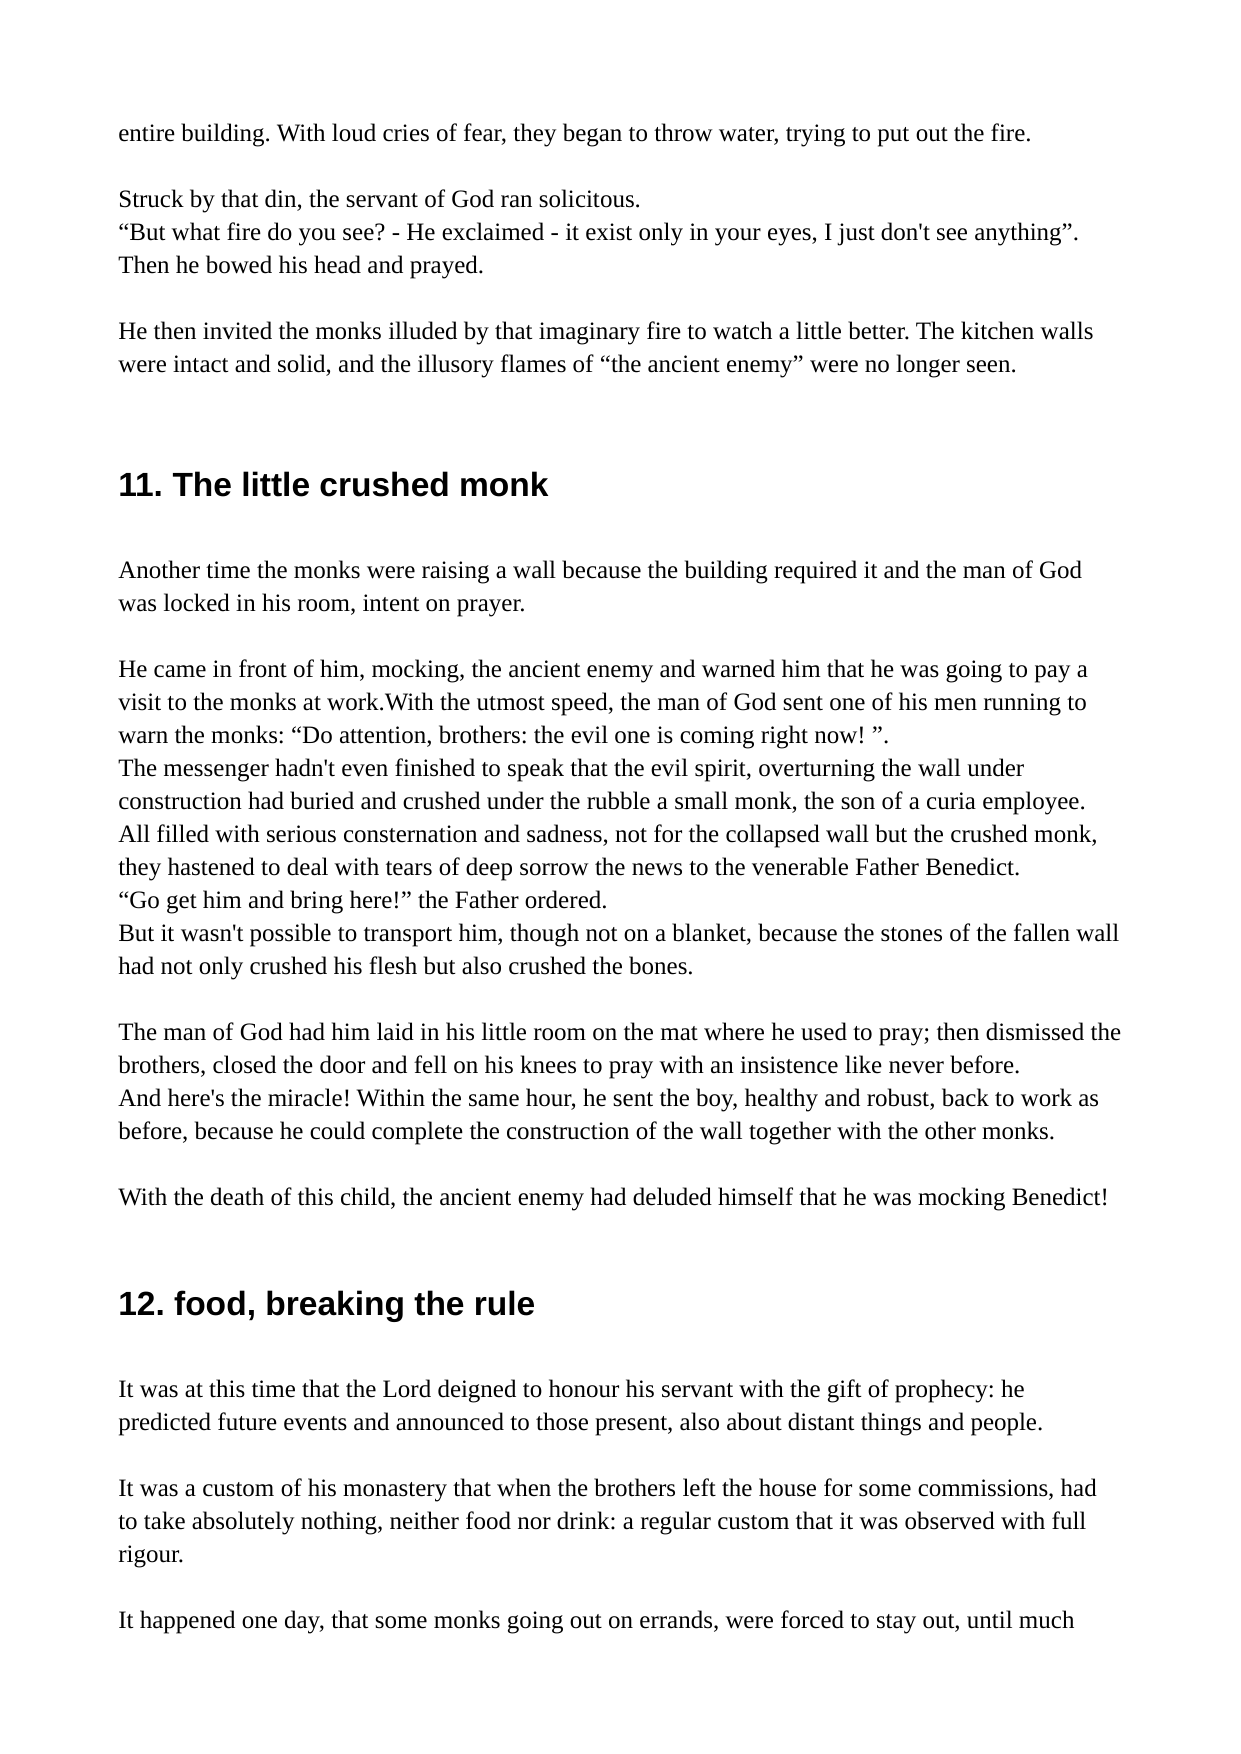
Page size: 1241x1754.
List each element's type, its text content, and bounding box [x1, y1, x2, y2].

text Another time the monks were raising a wall because the building required it and the man of God was locked in his room, intent on prayer. He came in front of him, mocking, the ancient enemy and warned him that he was going to pay a visit to the monks at work.With the utmost speed, the man of God sent one of his men running to warn the monks: “Do attention, brothers: the evil one is coming right now! ”. The messenger hadn't even finished to speak that the evil spirit, overturning the wall under construction had buried and crushed under the rubble a small monk, the son of a curia employee. All filled with serious consternation and sadness, not for the collapsed wall but the crushed monk, they hastened to deal with tears of deep sorrow the news to the venerable Father Benedict. “Go get him and bring here!” the Father ordered. But it wasn't possible to transport him, though not on a blanket, because the stones of the fallen wall had not only crushed his flesh but also crushed the bones. The man of God had him laid in his little room on the mat where he used to pray; then dismissed the brothers, closed the door and fell on his knees to pray with an insistence like never before. And here's the miracle! Within the same hour, he sent the boy, healthy and robust, back to work as before, because he could complete the construction of the wall together with the other monks. With the death of this child, the ancient enemy had deluded himself that he was mocking Benedict! [118, 555, 1122, 1244]
text entire building. With loud cries of fear, they began to throw water, trying to put out the fire. Struck by that din, the servant of God ran solicitous. “But what fire do you see? - He exclaimed - it exist only in your eyes, I just don't see anything”. Then he bowed his head and prayed. He then invited the monks illuded by that imaginary fire to watch a little better. The kitchen walls were intact and solid, and the illusory flames of “the ancient enemy” were no longer seen. [118, 118, 1122, 378]
subtitle 11. The little crushed monk [118, 465, 1122, 543]
text It was at this time that the Lord deigned to honour his servant with the gift of prophecy: he predicted future events and announced to those present, also about distant things and people. It was a custom of his monastery that when the brothers left the house for some commissions, had to take absolutely nothing, neither food nor drink: a regular custom that it was observed with full rigour. It happened one day, that some monks going out on errands, were forced to stay out, until much [118, 1374, 1122, 1634]
subtitle 12. food, breaking the rule [118, 1284, 1122, 1361]
